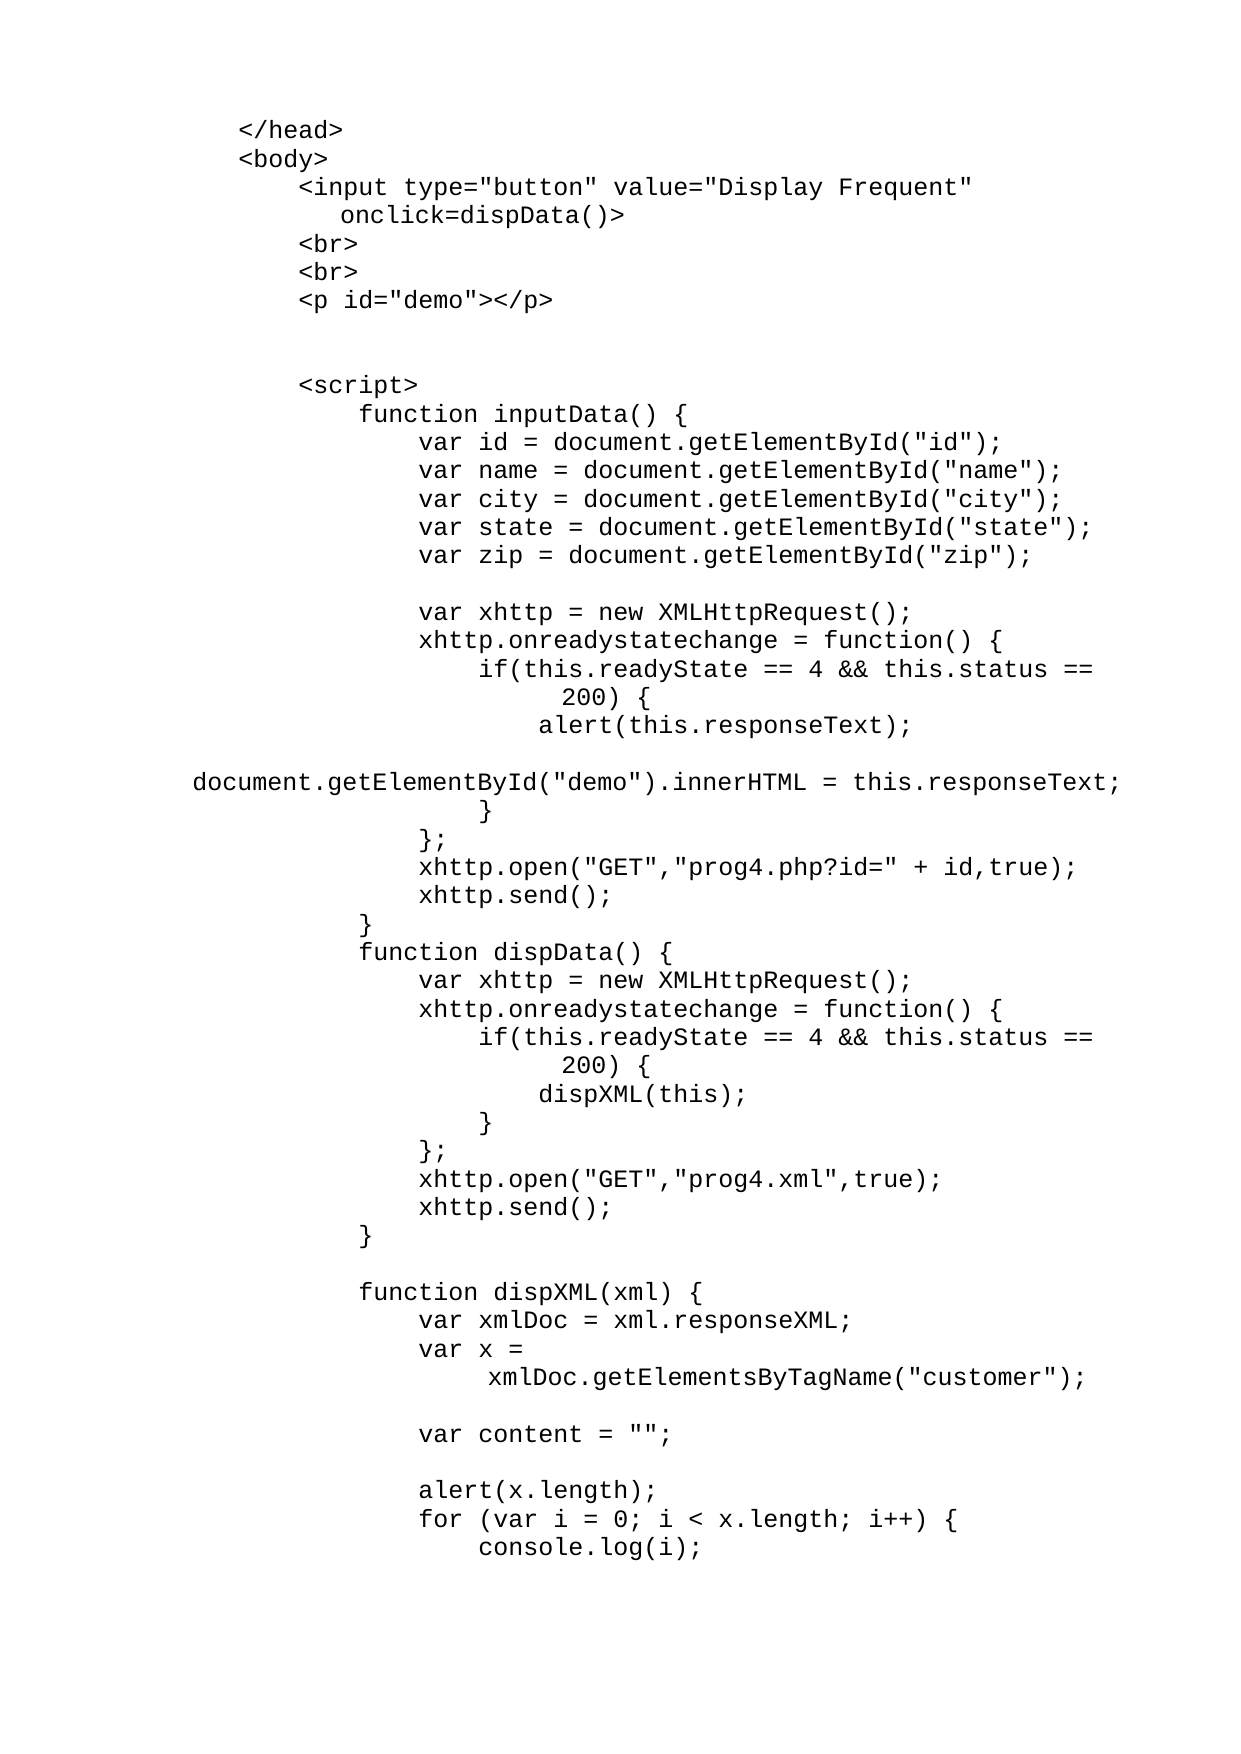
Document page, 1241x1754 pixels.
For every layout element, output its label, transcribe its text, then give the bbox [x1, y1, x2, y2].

text <input type="button" value="Display Frequent" onclick=dispData()> [118, 175, 1122, 231]
text dispXML(this); [118, 1081, 1122, 1110]
text } [118, 1110, 1122, 1138]
text var id = document.getElementById("id"); [118, 430, 1122, 458]
text if(this.readyState == 4 && this.status == 200) { [118, 656, 1122, 713]
text var x = xmlDoc.getElementsByTagName("customer"); [118, 1336, 1122, 1393]
text alert(this.responseText); [118, 713, 1122, 741]
text var city = document.getElementById("city"); [118, 486, 1122, 515]
text document.getElementById("demo").innerHTML = this.responseText; [118, 741, 1122, 798]
text var content = ""; [118, 1421, 1122, 1450]
text <br> [118, 231, 1122, 260]
text xhttp.onreadystatechange = function() { [118, 628, 1122, 656]
text var state = document.getElementById("state"); [118, 515, 1122, 543]
text <p id="demo"></p> [118, 288, 1122, 316]
text function inputData() { [118, 401, 1122, 430]
text xhttp.open("GET","prog4.xml",true); [118, 1166, 1122, 1195]
text var name = document.getElementById("name"); [118, 458, 1122, 486]
text xhttp.send(); [118, 883, 1122, 911]
text }; [118, 1138, 1122, 1166]
text for (var i = 0; i < x.length; i++) { [118, 1506, 1122, 1535]
text if(this.readyState == 4 && this.status == 200) { [118, 1025, 1122, 1081]
text } [118, 1223, 1122, 1251]
text alert(x.length); [118, 1478, 1122, 1506]
text console.log(i); [118, 1535, 1122, 1563]
text function dispXML(xml) { [118, 1280, 1122, 1308]
text } [118, 798, 1122, 826]
text } [118, 911, 1122, 940]
text var xhttp = new XMLHttpRequest(); [118, 968, 1122, 996]
text <body> [118, 146, 1122, 175]
text xhttp.send(); [118, 1195, 1122, 1223]
text }; [118, 826, 1122, 855]
text <script> [118, 373, 1122, 401]
text var zip = document.getElementById("zip"); [118, 543, 1122, 571]
text </head> [118, 118, 1122, 146]
text xhttp.onreadystatechange = function() { [118, 996, 1122, 1025]
text function dispData() { [118, 940, 1122, 968]
text xhttp.open("GET","prog4.php?id=" + id,true); [118, 855, 1122, 883]
text <br> [118, 260, 1122, 288]
text var xmlDoc = xml.responseXML; [118, 1308, 1122, 1336]
text var xhttp = new XMLHttpRequest(); [118, 600, 1122, 628]
